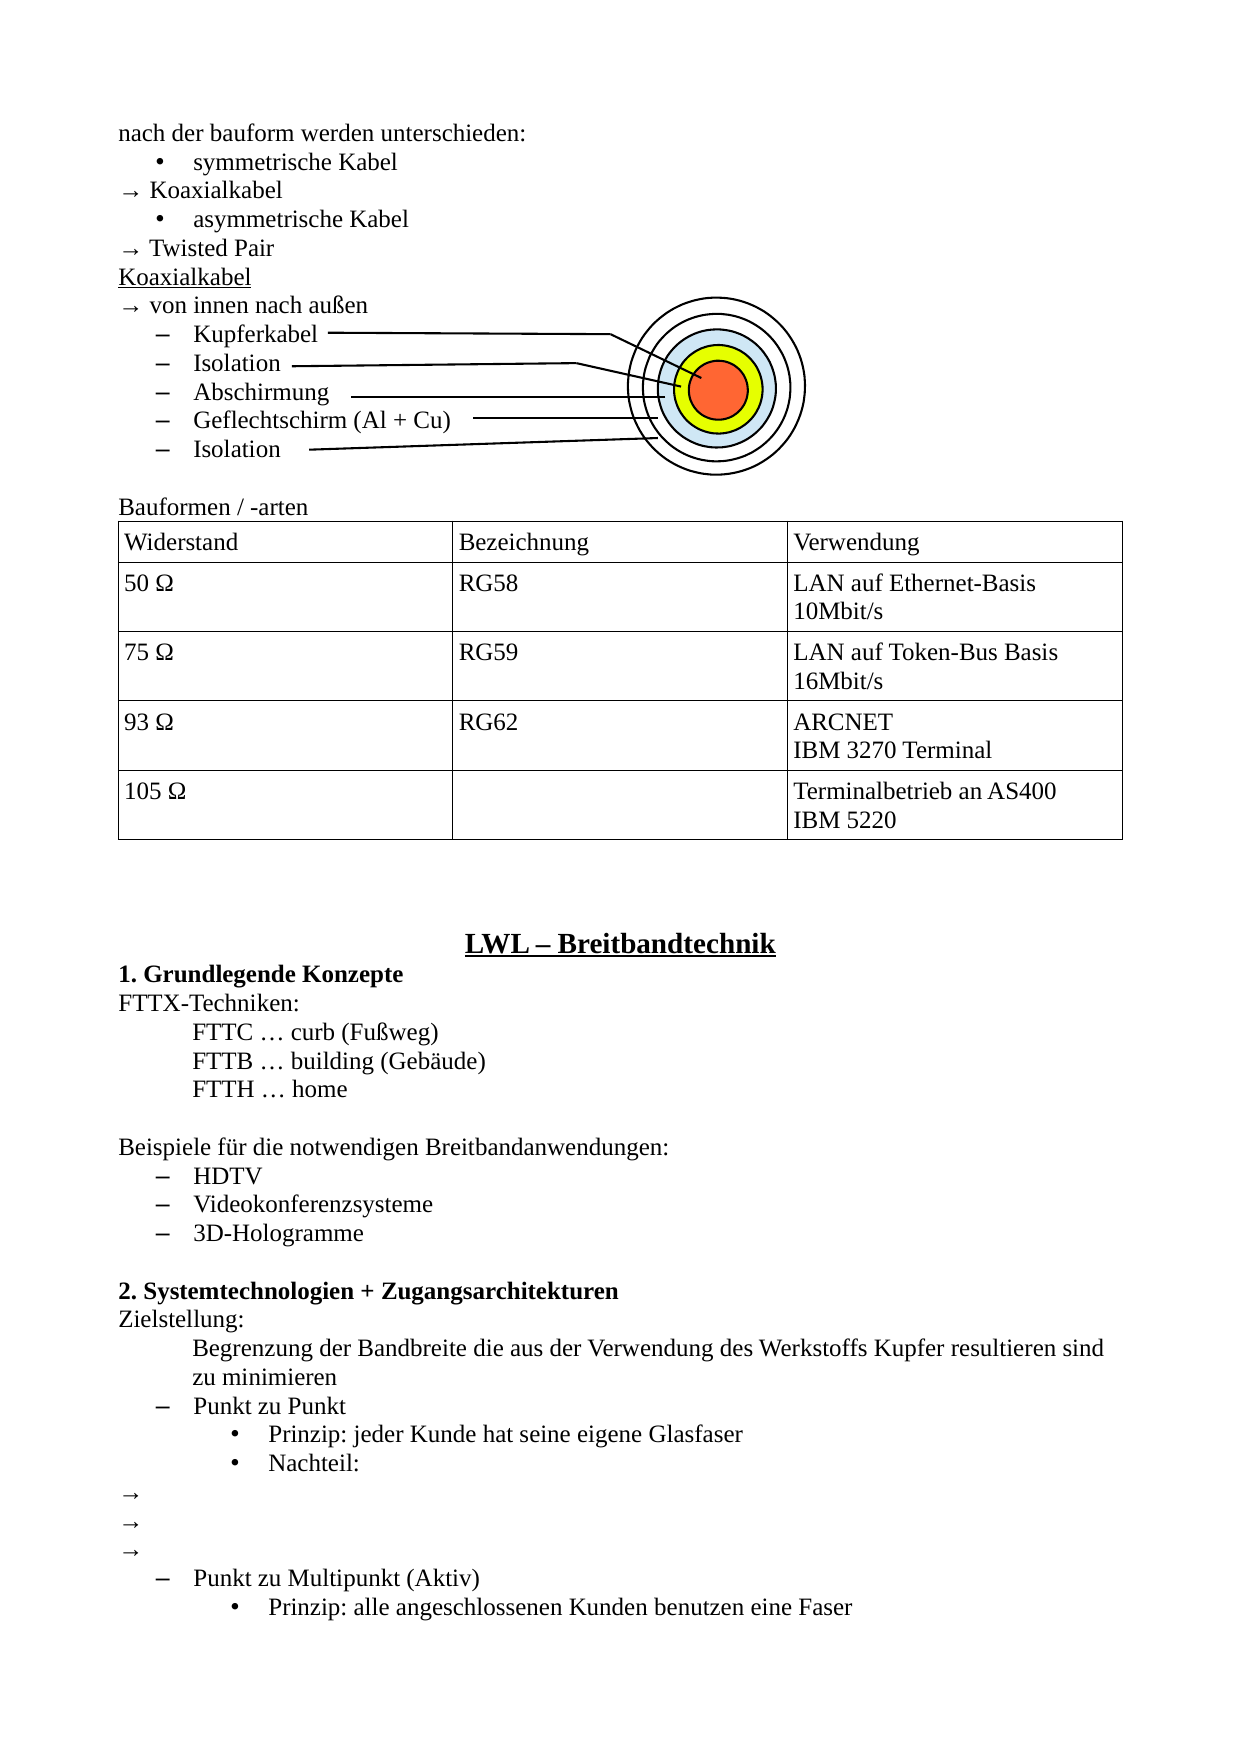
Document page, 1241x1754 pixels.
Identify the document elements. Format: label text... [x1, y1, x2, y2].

list Videokonferenzsysteme [156, 1189, 1122, 1218]
table_cell RG58 [453, 563, 787, 631]
text LWL – Breitbandtechnik [118, 926, 1122, 959]
text Bauformen / -arten [118, 492, 1122, 521]
text FTTC … curb (Fußweg) [118, 1017, 1122, 1046]
text → Twisted Pair [118, 233, 1122, 262]
text Zielstellung: [118, 1304, 1122, 1333]
list Punkt zu Multipunkt (Aktiv) [156, 1563, 1122, 1592]
table_cell RG59 [453, 632, 787, 700]
list Prinzip: alle angeschlossenen Kunden benutzen eine Faser [231, 1592, 1122, 1621]
text → [118, 1506, 1122, 1534]
text nach der bauform werden unterschieden: [118, 118, 1122, 147]
text → von innen nach außen [118, 291, 1122, 319]
text Koaxialkabel [118, 262, 1122, 291]
table_cell LAN auf Ethernet-Basis 10Mbit/s [788, 563, 1122, 631]
table_header Bezeichnung [453, 522, 787, 561]
list [793, 406, 1122, 434]
list asymmetrische Kabel [156, 204, 1122, 233]
list Nachteil: [231, 1448, 1122, 1477]
list Isolation [156, 434, 668, 463]
list [777, 319, 1122, 348]
list Geflechtschirm (Al + Cu) [156, 406, 640, 434]
list symmetrische Kabel [156, 147, 1122, 176]
text FTTB … building (Gebäude) [118, 1046, 1122, 1074]
table_header Widerstand [119, 522, 452, 561]
table_cell Terminalbetrieb an AS400 IBM 5220 [788, 771, 1122, 839]
list HDTV [156, 1161, 1122, 1189]
table_cell LAN auf Token-Bus Basis 16Mbit/s [788, 632, 1122, 700]
text → [118, 1477, 1122, 1506]
list Prinzip: jeder Kunde hat seine eigene Glasfaser [231, 1419, 1122, 1448]
text FTTH … home [118, 1074, 1122, 1103]
table_cell ARCNET IBM 3270 Terminal [788, 701, 1122, 770]
list 3D-Hologramme [156, 1218, 1122, 1247]
text 1. Grundlegende Konzepte [118, 959, 1122, 988]
text → Koaxialkabel [118, 176, 1122, 204]
table_cell RG62 [453, 701, 787, 770]
list [805, 377, 1122, 406]
list Kupferkabel [156, 319, 656, 348]
text FTTX-Techniken: [118, 988, 1122, 1017]
list [798, 348, 1122, 377]
text 2. Systemtechnologien + Zugangsarchitekturen [118, 1276, 1122, 1304]
list Punkt zu Punkt [156, 1391, 1122, 1419]
text Beispiele für die notwendigen Breitbandanwendungen: [118, 1132, 1122, 1161]
table_cell 105 Ω [119, 771, 452, 839]
table_cell 75 Ω [119, 632, 452, 700]
table_header Verwendung [788, 522, 1122, 561]
list [765, 434, 1122, 463]
table_cell 93 Ω [119, 701, 452, 770]
table_cell [453, 771, 787, 839]
list Isolation [156, 348, 634, 377]
text Begrenzung der Bandbreite die aus der Verwendung des Werkstoffs Kupfer resultieren sind [118, 1333, 1122, 1362]
list Abschirmung [156, 377, 628, 406]
table_cell 50 Ω [119, 563, 452, 631]
text zu minimieren [118, 1362, 1122, 1391]
text → [118, 1534, 1122, 1563]
